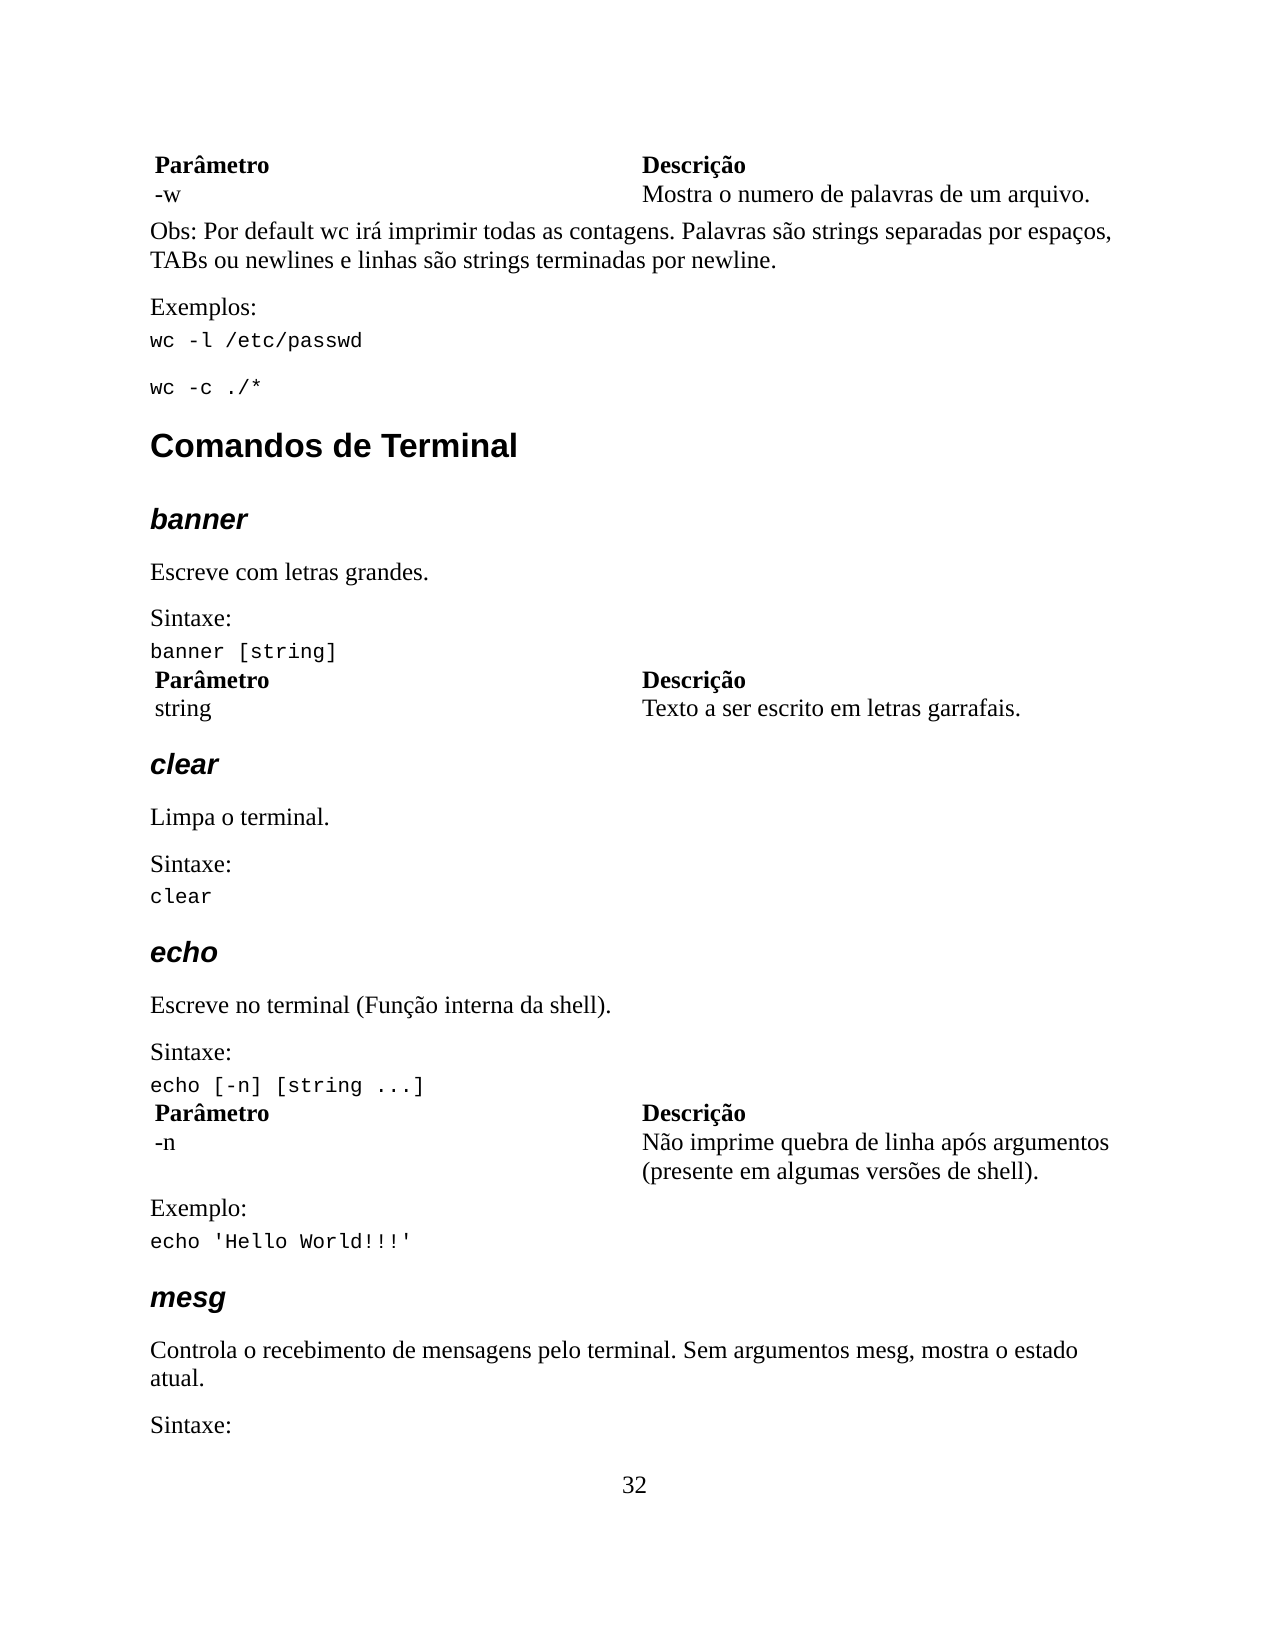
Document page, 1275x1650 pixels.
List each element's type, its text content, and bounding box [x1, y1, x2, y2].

text Obs: Por default wc irá imprimir todas as contagens. Palavras são strings separadas por espaços, TABs ou newlines e linhas são strings terminadas por newline. [150, 216, 1125, 274]
text Sintaxe: [150, 603, 1125, 632]
subtitle echo [150, 935, 1125, 969]
table_cell Texto a ser escrito em letras garrafais. [638, 694, 1125, 722]
text Sintaxe: [150, 1037, 1125, 1066]
table_cell -n [150, 1127, 637, 1156]
table_cell -w [150, 179, 637, 207]
text wc -c ./* [150, 377, 1125, 401]
table_header Parâmetro [150, 1098, 637, 1127]
text Escreve com letras grandes. [150, 557, 1125, 585]
text Controla o recebimento de mensagens pelo terminal. Sem argumentos mesg, mostra o estado atual. [150, 1335, 1125, 1392]
table_header Descrição [638, 665, 1125, 693]
table_cell (presente em algumas versões de shell). [638, 1156, 1125, 1184]
text Sintaxe: [150, 1410, 1125, 1439]
table_header Descrição [638, 150, 1125, 179]
text clear [150, 887, 1125, 910]
table_cell [150, 1156, 637, 1184]
subtitle clear [150, 747, 1125, 781]
text echo [-n] [string ...] [150, 1074, 1125, 1098]
text Exemplo: [150, 1193, 1125, 1222]
text Exemplos: [150, 292, 1125, 321]
table_header Parâmetro [150, 665, 637, 693]
table_header Descrição [638, 1098, 1125, 1127]
table_cell Não imprime quebra de linha após argumentos [638, 1127, 1125, 1156]
text Escreve no terminal (Função interna da shell). [150, 990, 1125, 1019]
text echo 'Hello World!!!' [150, 1231, 1125, 1255]
text Limpa o terminal. [150, 802, 1125, 831]
text wc -l /etc/passwd [150, 329, 1125, 353]
table_header Parâmetro [150, 150, 637, 179]
subtitle mesg [150, 1280, 1125, 1313]
table_cell Mostra o numero de palavras de um arquivo. [638, 179, 1125, 207]
text Sintaxe: [150, 849, 1125, 878]
text banner [string] [150, 641, 1125, 665]
subtitle banner [150, 502, 1125, 535]
table_cell string [150, 694, 637, 722]
subtitle Comandos de Terminal [150, 426, 1125, 464]
